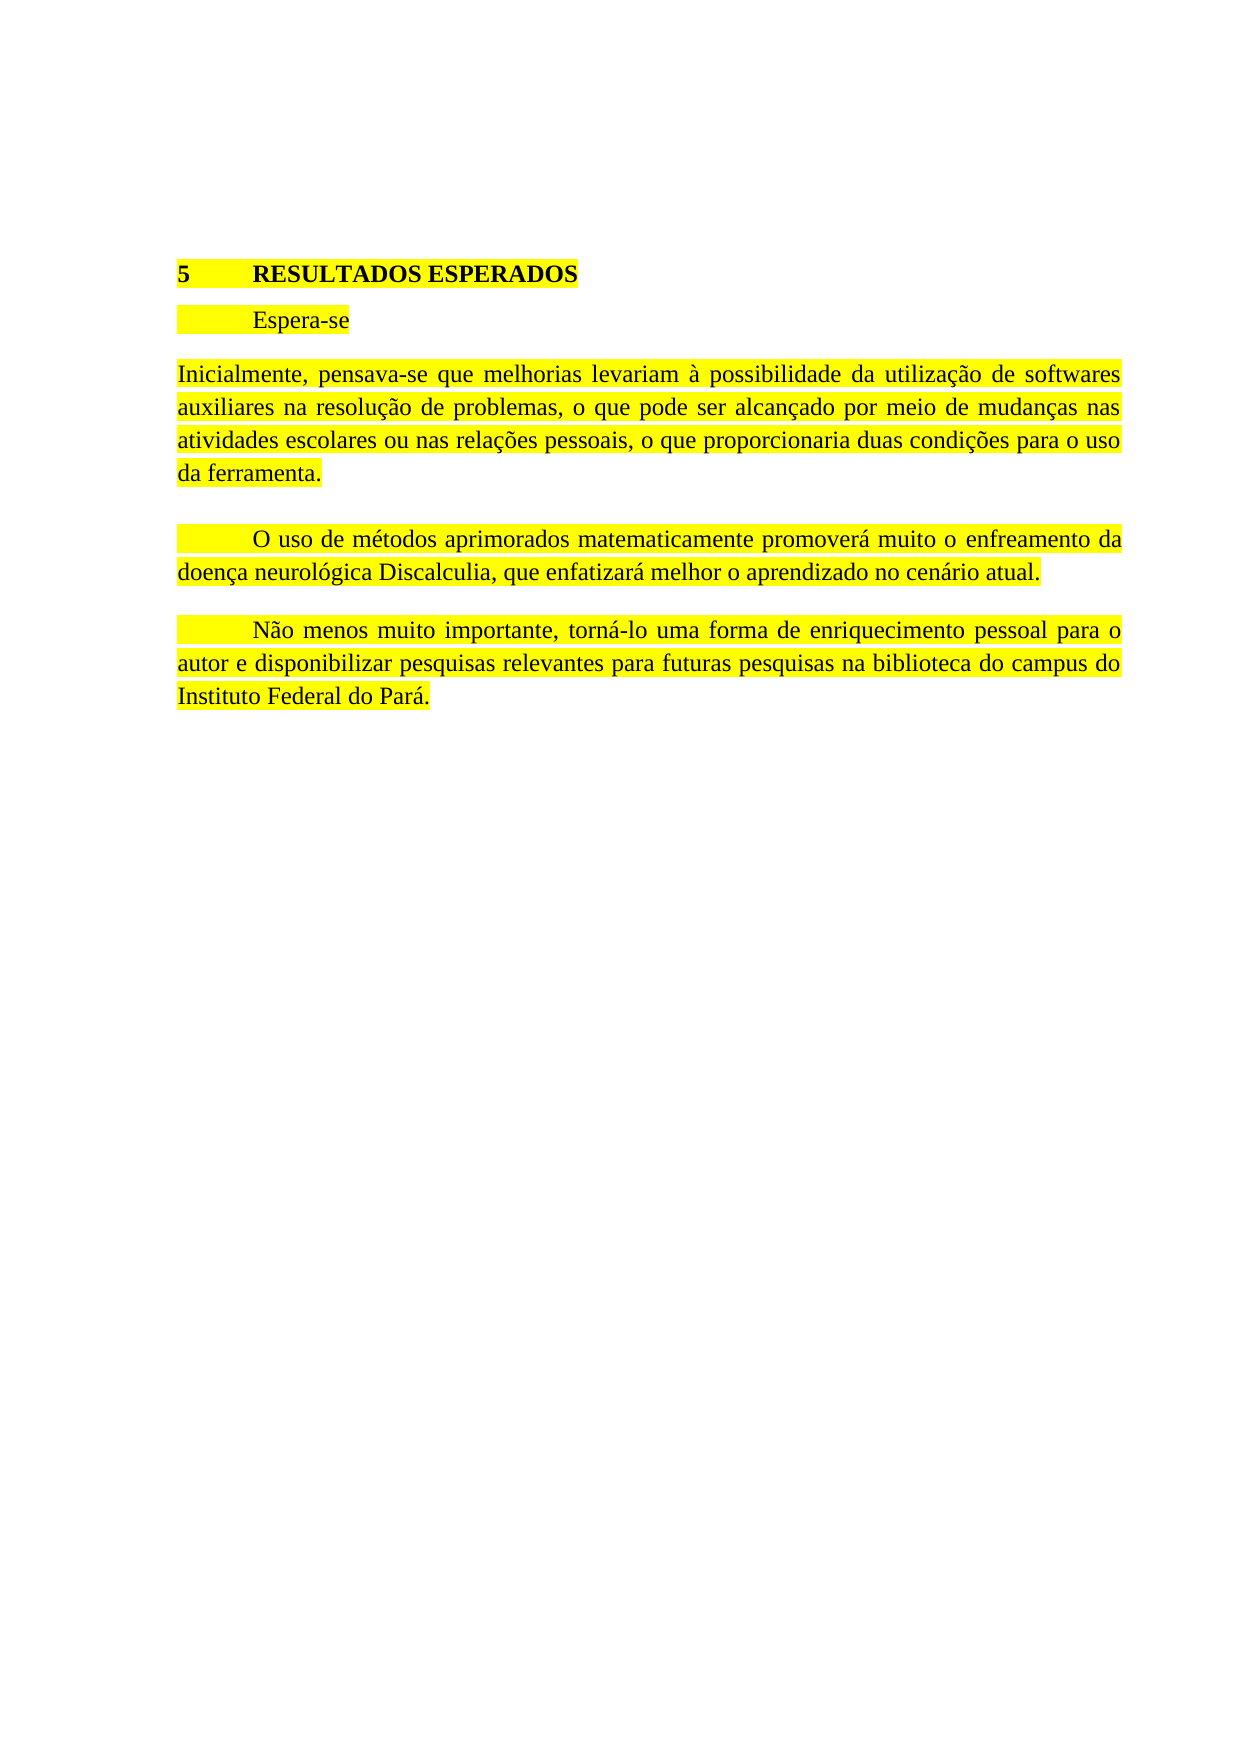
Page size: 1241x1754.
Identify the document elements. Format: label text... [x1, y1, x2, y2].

text Inicialmente, pensava-se que melhorias levariam à possibilidade da utilização de softwares auxiliares na resolução de problemas, o que pode ser alcançado por meio de mudanças nas atividades escolares ou nas relações pessoais, o que proporcionaria duas condições para o uso da ferramenta. [177, 359, 1122, 487]
text Não menos muito importante, torná-lo uma forma de enriquecimento pessoal para o autor e disponibilizar pesquisas relevantes para futuras pesquisas na biblioteca do campus do Instituto Federal do Pará. [177, 615, 1122, 710]
text Espera-se [177, 305, 1122, 334]
subtitle 5 RESULTADOS ESPERADOS [177, 259, 1122, 288]
text O uso de métodos aprimorados matematicamente promoverá muito o enfreamento da doença neurológica Discalculia, que enfatizará melhor o aprendizado no cenário atual. [177, 524, 1122, 586]
